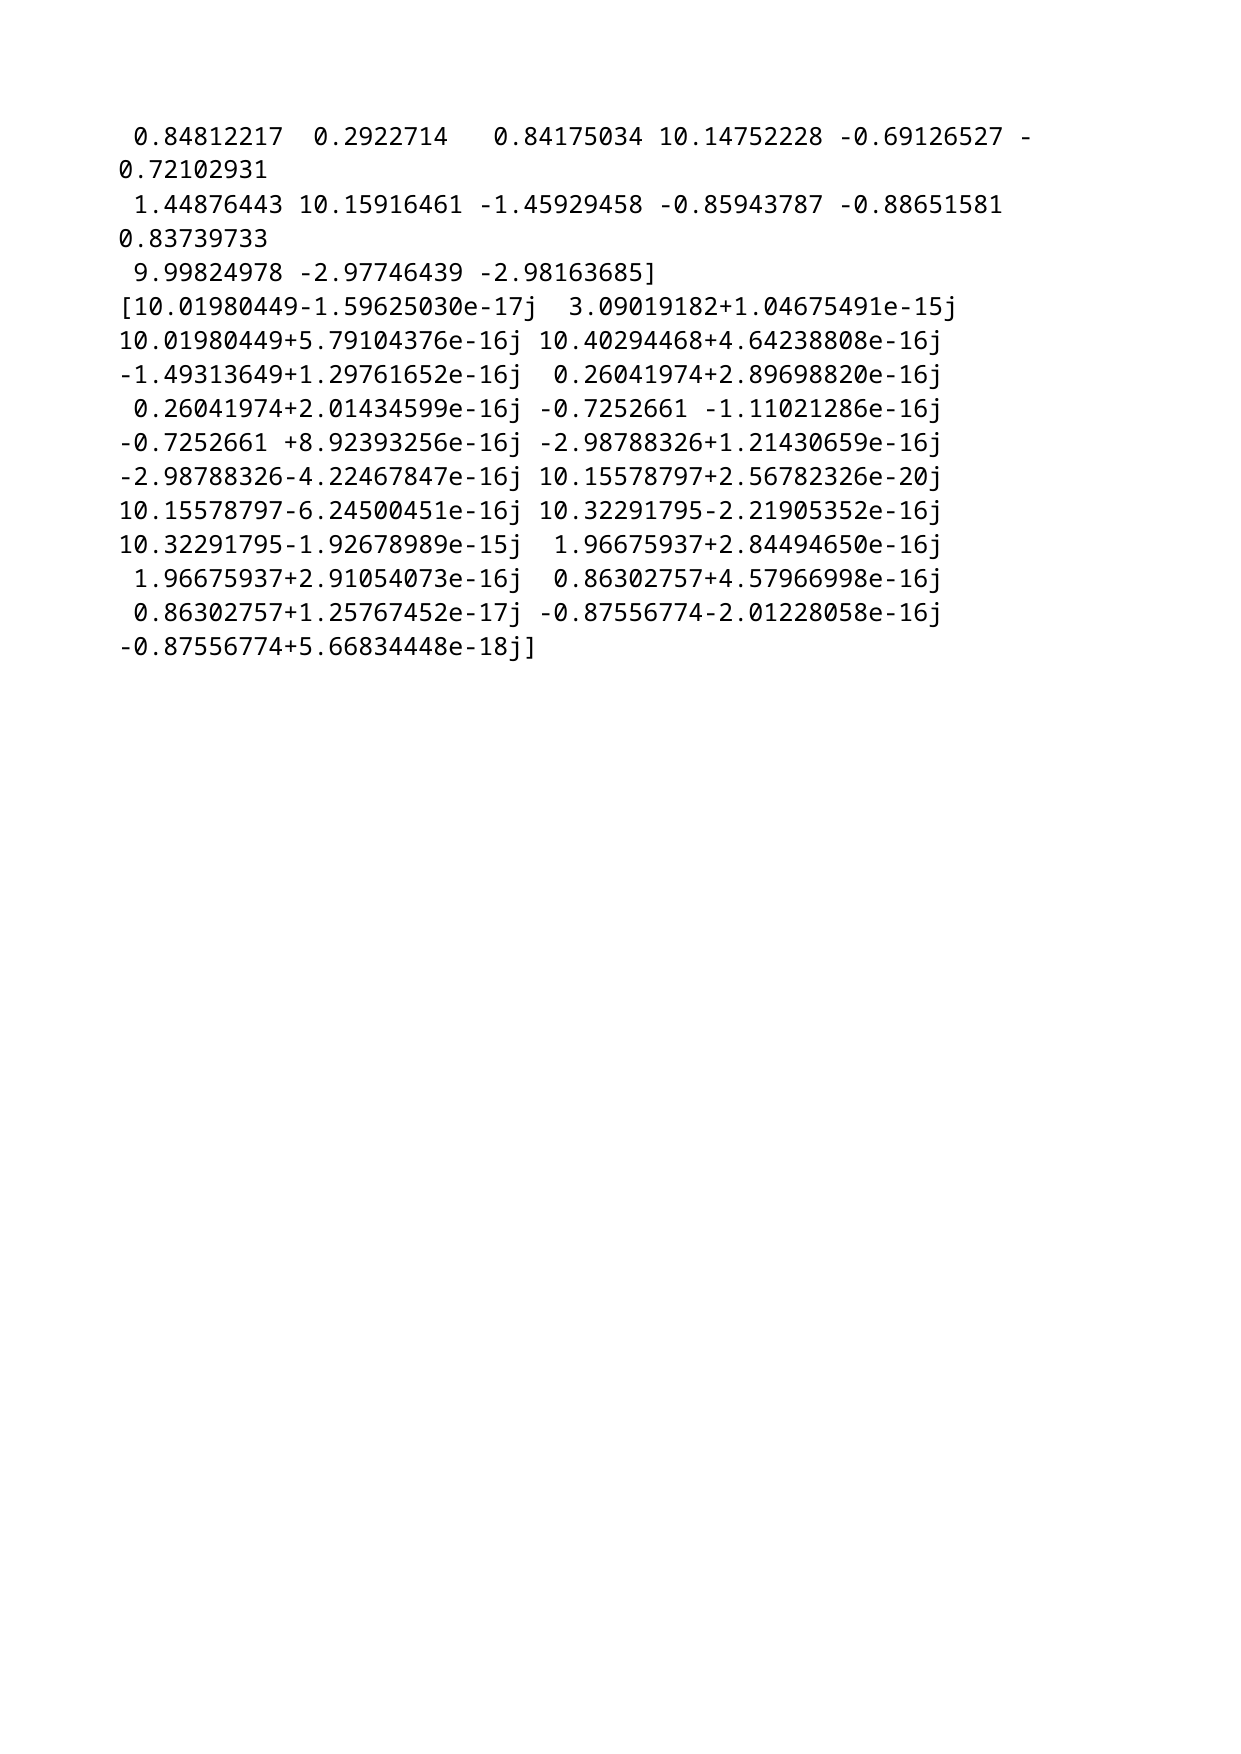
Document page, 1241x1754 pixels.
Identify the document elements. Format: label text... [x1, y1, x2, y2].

text 0.84812217 0.2922714 0.84175034 10.14752228 -0.69126527 -0.72102931 1.44876443 10.15916461 -1.45929458 -0.85943787 -0.88651581 0.83739733 9.99824978 -2.97746439 -2.98163685] [10.01980449-1.59625030e-17j 3.09019182+1.04675491e-15j 10.01980449+5.79104376e-16j 10.40294468+4.64238808e-16j -1.49313649+1.29761652e-16j 0.26041974+2.89698820e-16j 0.26041974+2.01434599e-16j -0.7252661 -1.11021286e-16j -0.7252661 +8.92393256e-16j -2.98788326+1.21430659e-16j -2.98788326-4.22467847e-16j 10.15578797+2.56782326e-20j 10.15578797-6.24500451e-16j 10.32291795-2.21905352e-16j 10.32291795-1.92678989e-15j 1.96675937+2.84494650e-16j 1.96675937+2.91054073e-16j 0.86302757+4.57966998e-16j 0.86302757+1.25767452e-17j -0.87556774-2.01228058e-16j -0.87556774+5.66834448e-18j] [118, 118, 1122, 663]
